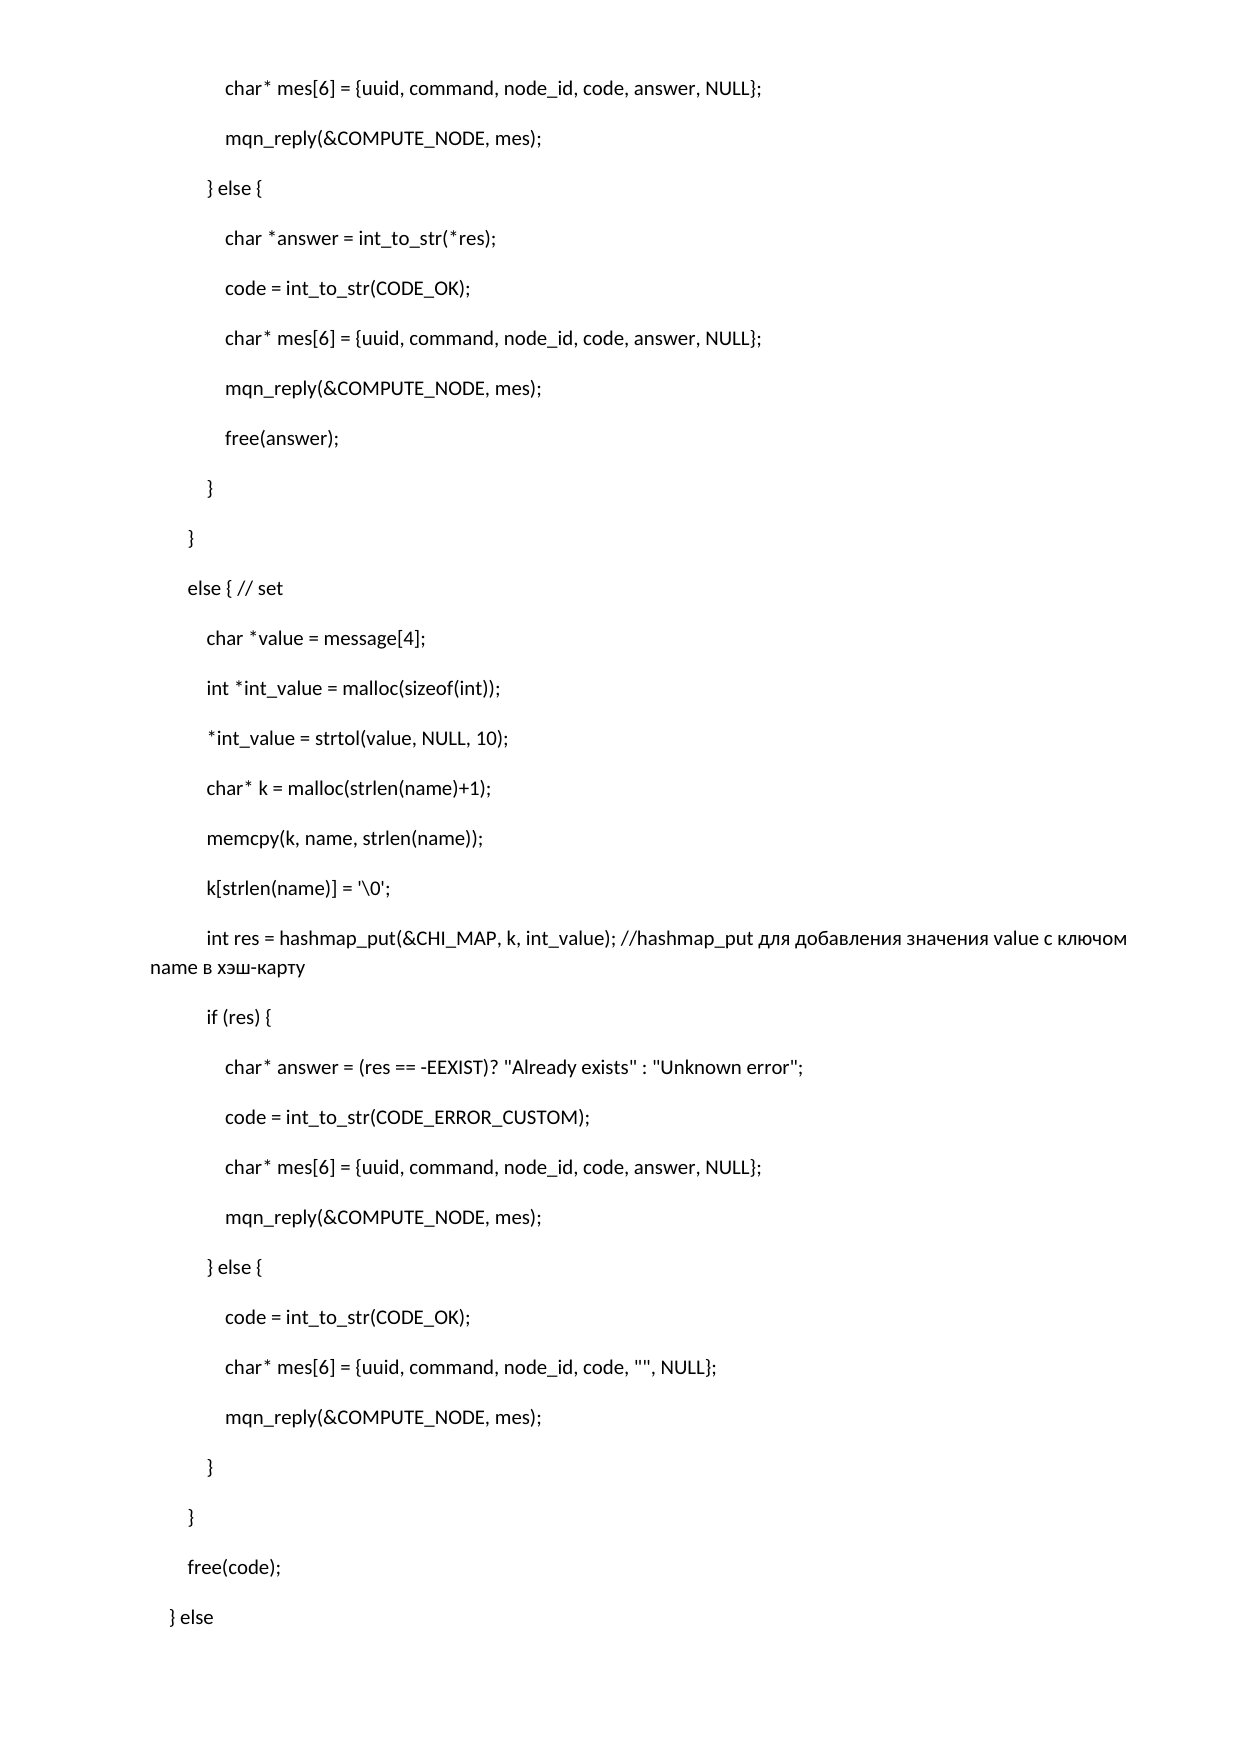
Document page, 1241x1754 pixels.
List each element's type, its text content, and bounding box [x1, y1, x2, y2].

text } [150, 1454, 1147, 1479]
text } [150, 1504, 1147, 1529]
text int res = hashmap_put(&CHI_MAP, k, int_value); //hashmap_put для добавления значения value с ключом name в хэш-карту [150, 925, 1147, 979]
text free(answer); [150, 425, 1147, 450]
text } else [150, 1604, 1147, 1629]
text int *int_value = malloc(sizeof(int)); [150, 675, 1147, 700]
text mqn_reply(&COMPUTE_NODE, mes); [150, 1204, 1147, 1229]
text } else { [150, 175, 1147, 200]
text else { // set [150, 575, 1147, 600]
text char* answer = (res == -EEXIST)? "Already exists" : "Unknown error"; [150, 1054, 1147, 1079]
text mqn_reply(&COMPUTE_NODE, mes); [150, 375, 1147, 400]
text k[strlen(name)] = '\0'; [150, 875, 1147, 900]
text if (res) { [150, 1004, 1147, 1029]
text code = int_to_str(CODE_OK); [150, 275, 1147, 300]
text char* mes[6] = {uuid, command, node_id, code, answer, NULL}; [150, 1154, 1147, 1179]
text char* mes[6] = {uuid, command, node_id, code, answer, NULL}; [150, 75, 1147, 100]
text char* k = malloc(strlen(name)+1); [150, 775, 1147, 800]
text } [150, 475, 1147, 500]
text char* mes[6] = {uuid, command, node_id, code, answer, NULL}; [150, 325, 1147, 350]
text char* mes[6] = {uuid, command, node_id, code, "", NULL}; [150, 1354, 1147, 1379]
text } else { [150, 1254, 1147, 1279]
text char *value = message[4]; [150, 625, 1147, 650]
text *int_value = strtol(value, NULL, 10); [150, 725, 1147, 750]
text } [150, 525, 1147, 550]
text free(code); [150, 1554, 1147, 1579]
text mqn_reply(&COMPUTE_NODE, mes); [150, 125, 1147, 150]
text char *answer = int_to_str(*res); [150, 225, 1147, 250]
text code = int_to_str(CODE_OK); [150, 1304, 1147, 1329]
text mqn_reply(&COMPUTE_NODE, mes); [150, 1404, 1147, 1429]
text code = int_to_str(CODE_ERROR_CUSTOM); [150, 1104, 1147, 1129]
text memcpy(k, name, strlen(name)); [150, 825, 1147, 850]
